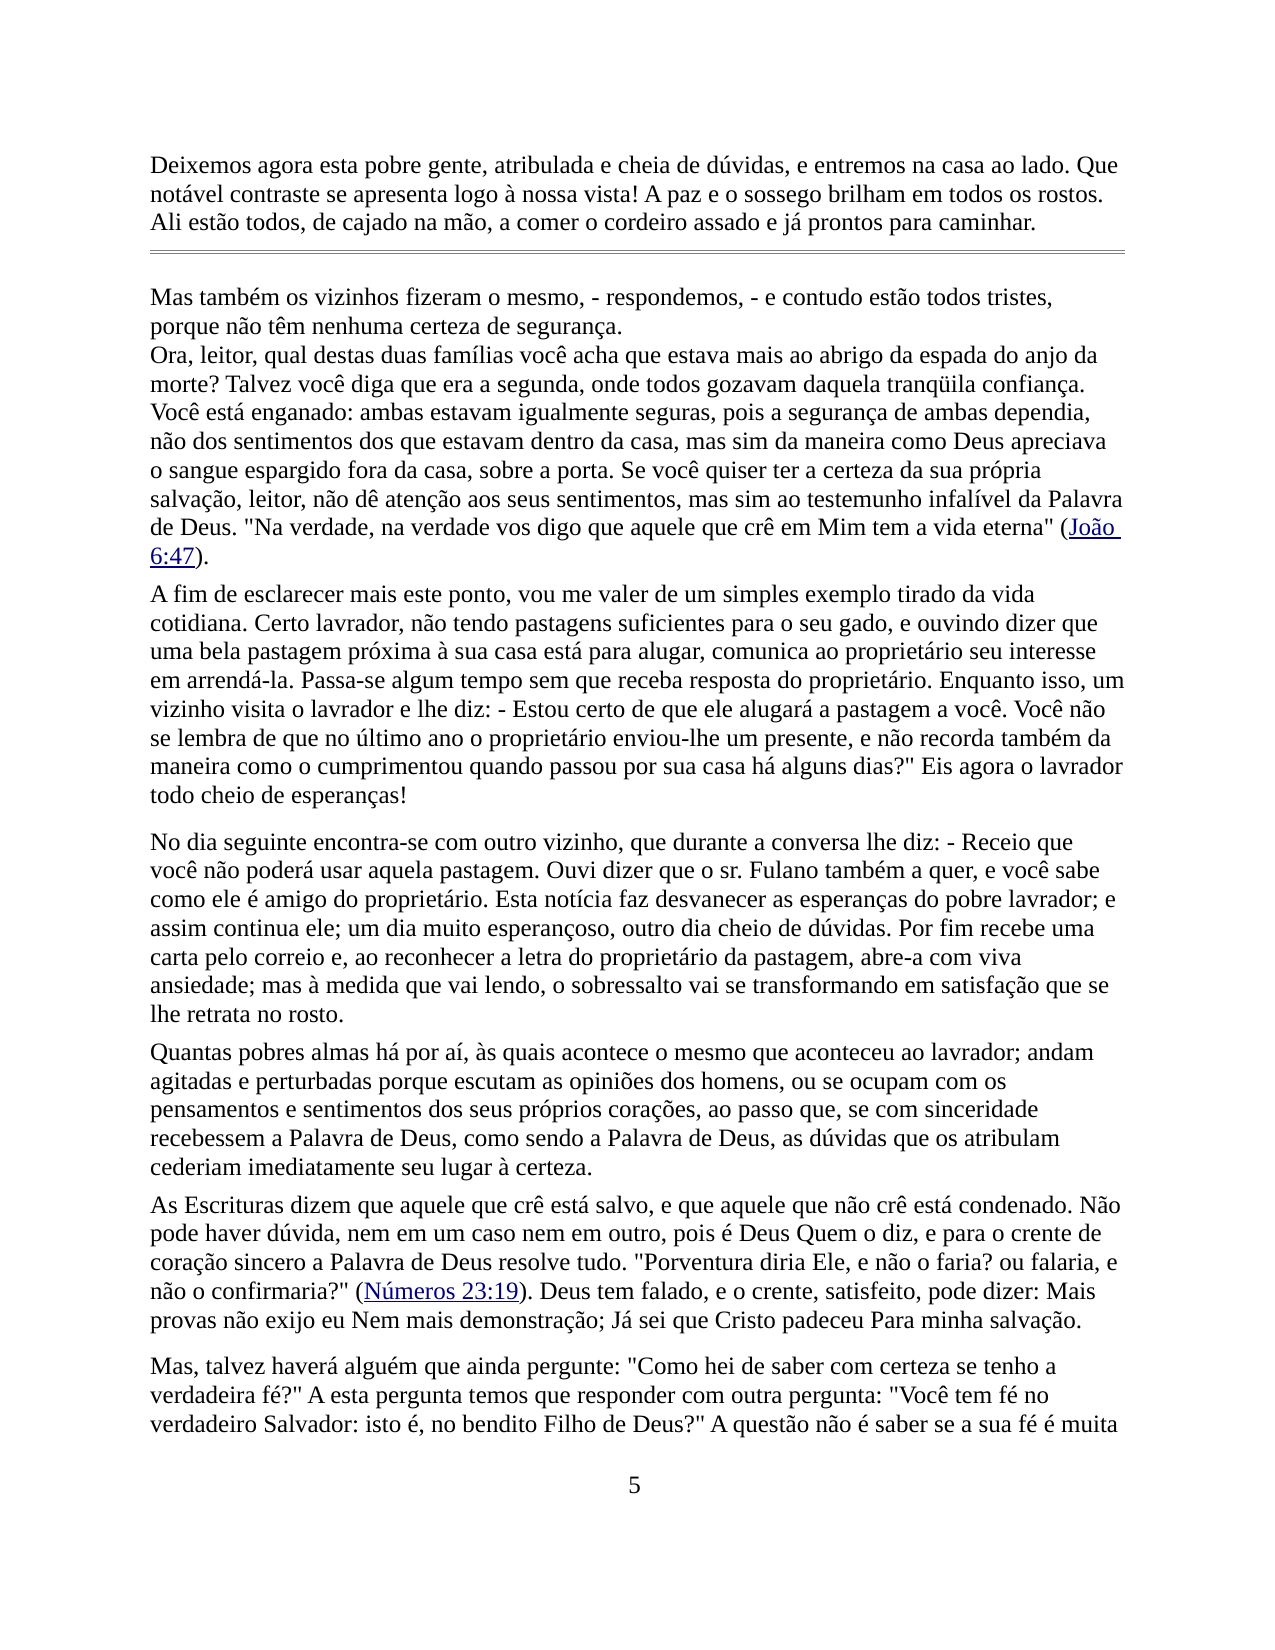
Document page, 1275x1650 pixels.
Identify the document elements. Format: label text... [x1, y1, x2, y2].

text Mas também os vizinhos fizeram o mesmo, - respondemos, - e contudo estão todos tristes, porque não têm nenhuma certeza de segurança. [150, 282, 1125, 340]
text As Escrituras dizem que aquele que crê está salvo, e que aquele que não crê está condenado. Não pode haver dúvida, nem em um caso nem em outro, pois é Deus Quem o diz, e para o crente de coração sincero a Palavra de Deus resolve tudo. "Porventura diria Ele, e não o faria? ou falaria, e não o confirmaria?" (Números 23:19). Deus tem falado, e o crente, satisfeito, pode dizer: Mais provas não exijo eu Nem mais demonstração; Já sei que Cristo padeceu Para minha salvação. [150, 1190, 1125, 1333]
text Ora, leitor, qual destas duas famílias você acha que estava mais ao abrigo da espada do anjo da morte? Talvez você diga que era a segunda, onde todos gozavam daquela tranqüila confiança. Você está enganado: ambas estavam igualmente seguras, pois a segurança de ambas dependia, não dos sentimentos dos que estavam dentro da casa, mas sim da maneira como Deus apreciava o sangue espargido fora da casa, sobre a porta. Se você quiser ter a certeza da sua própria salvação, leitor, não dê atenção aos seus sentimentos, mas sim ao testemunho infalível da Palavra de Deus. "Na verdade, na verdade vos digo que aquele que crê em Mim tem a vida eterna" (João 6:47). [150, 340, 1125, 570]
text No dia seguinte encontra-se com outro vizinho, que durante a conversa lhe diz: - Receio que você não poderá usar aquela pastagem. Ouvi dizer que o sr. Fulano também a quer, e você sabe como ele é amigo do proprietário. Esta notícia faz desvanecer as esperanças do pobre lavrador; e assim continua ele; um dia muito esperançoso, outro dia cheio de dúvidas. Por fim recebe uma carta pelo correio e, ao reconhecer a letra do proprietário da pastagem, abre-a com viva ansiedade; mas à medida que vai lendo, o sobressalto vai se transformando em satisfação que se lhe retrata no rosto. [150, 827, 1125, 1028]
text Mas, talvez haverá alguém que ainda pergunte: "Como hei de saber com certeza se tenho a verdadeira fé?" A esta pergunta temos que responder com outra pergunta: "Você tem fé no verdadeiro Salvador: isto é, no bendito Filho de Deus?" A questão não é saber se a sua fé é muita [150, 1351, 1125, 1438]
text Quantas pobres almas há por aí, às quais acontece o mesmo que aconteceu ao lavrador; andam agitadas e perturbadas porque escutam as opiniões dos homens, ou se ocupam com os pensamentos e sentimentos dos seus próprios corações, ao passo que, se com sinceridade recebessem a Palavra de Deus, como sendo a Palavra de Deus, as dúvidas que os atribulam cederiam imediatamente seu lugar à certeza. [150, 1037, 1125, 1181]
text Deixemos agora esta pobre gente, atribulada e cheia de dúvidas, e entremos na casa ao lado. Que notável contraste se apresenta logo à nossa vista! A paz e o sossego brilham em todos os rostos. Ali estão todos, de cajado na mão, a comer o cordeiro assado e já prontos para caminhar. [150, 150, 1125, 236]
text A fim de esclarecer mais este ponto, vou me valer de um simples exemplo tirado da vida cotidiana. Certo lavrador, não tendo pastagens suficientes para o seu gado, e ouvindo dizer que uma bela pastagem próxima à sua casa está para alugar, comunica ao proprietário seu interesse em arrendá-la. Passa-se algum tempo sem que receba resposta do proprietário. Enquanto isso, um vizinho visita o lavrador e lhe diz: - Estou certo de que ele alugará a pastagem a você. Você não se lembra de que no último ano o proprietário enviou-lhe um presente, e não recorda também da maneira como o cumprimentou quando passou por sua casa há alguns dias?" Eis agora o lavrador todo cheio de esperanças! [150, 579, 1125, 809]
